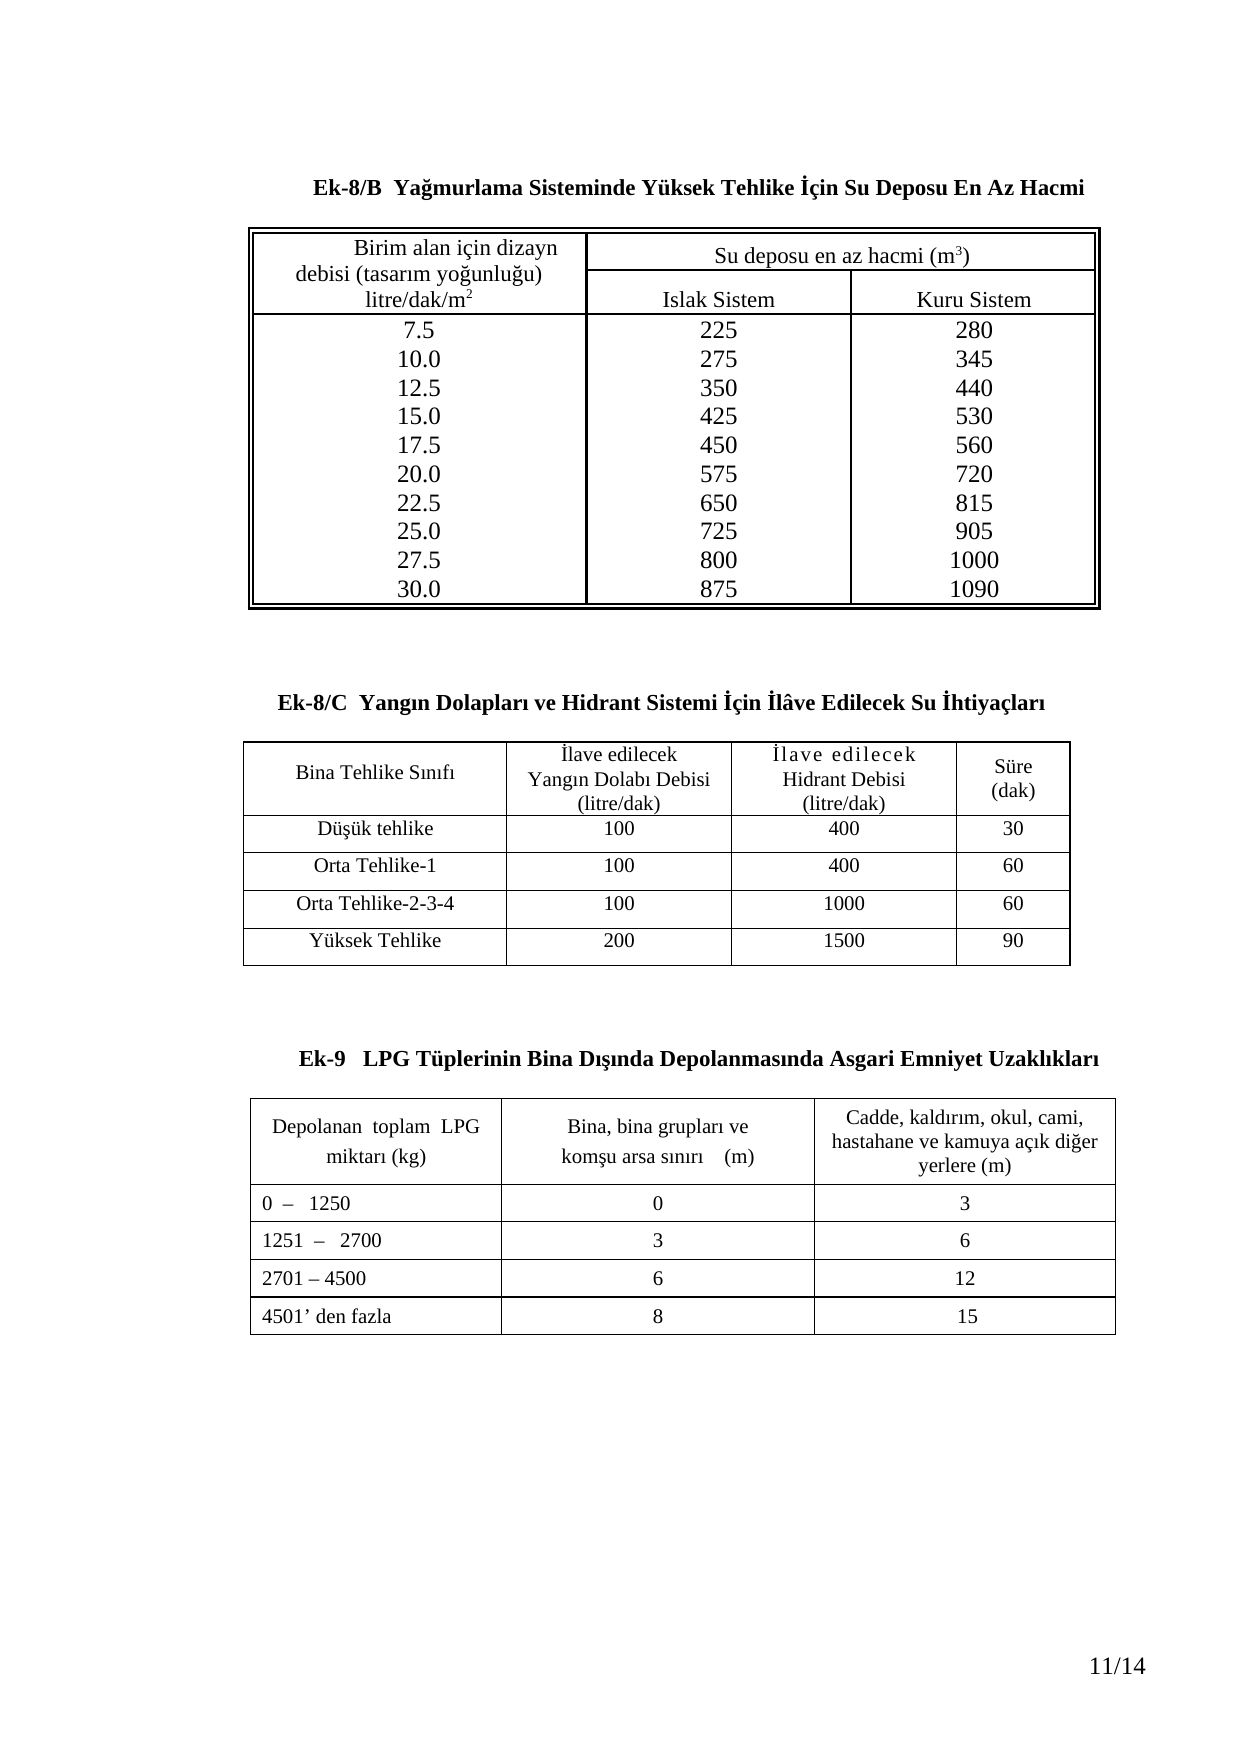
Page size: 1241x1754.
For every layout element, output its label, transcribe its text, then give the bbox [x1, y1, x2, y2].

table_cell 200 [507, 929, 731, 965]
table_cell 100 [507, 891, 731, 927]
table_header Bina Tehlike Sınıfı [244, 743, 506, 814]
table_cell 3 [502, 1222, 814, 1259]
table_cell Islak Sistem [588, 271, 850, 313]
table_cell Orta Tehlike-2-3-4 [244, 891, 506, 927]
table_header İlave edilecek Hidrant Debisi (litre/dak) [732, 743, 956, 814]
table_cell 6 [815, 1222, 1115, 1259]
table_cell 280 345 440 530 560 720 815 905 1000 1090 [852, 315, 1094, 603]
table_cell 0 – 1250 [251, 1185, 501, 1221]
table_cell 400 [732, 853, 956, 890]
table_cell 100 [507, 816, 731, 852]
table_header Depolanan toplam LPG miktarı (kg) [251, 1099, 501, 1183]
table_cell 8 [502, 1298, 814, 1334]
table_cell 12 [815, 1260, 1115, 1296]
table_cell 225 275 350 425 450 575 650 725 800 875 [588, 315, 850, 603]
table_header Süre (dak) [957, 743, 1069, 814]
table_cell 3 [815, 1185, 1115, 1221]
table_cell 6 [502, 1260, 814, 1296]
table_cell Yüksek Tehlike [244, 929, 506, 965]
table_header Birim alan için dizayn debisi (tasarım yoğunluğu) litre/dak/m2 [251, 229, 586, 313]
text Ek-9 LPG Tüplerinin Bina Dışında Depolanmasında Asgari Emniyet Uzaklıkları [177, 1045, 1146, 1071]
table_header Bina, bina grupları ve komşu arsa sınırı (m) [502, 1099, 814, 1183]
table_cell 1251 – 2700 [251, 1222, 501, 1259]
table_cell 4501’ den fazla [251, 1298, 501, 1334]
table_cell 7.5 10.0 12.5 15.0 17.5 20.0 22.5 25.0 27.5 30.0 [254, 315, 585, 603]
table_cell 15 [815, 1298, 1115, 1334]
table_cell 60 [957, 853, 1069, 890]
table_cell 30 [957, 816, 1069, 852]
text Ek-8/C Yangın Dolapları ve Hidrant Sistemi İçin İlâve Edilecek Su İhtiyaçları [177, 689, 1146, 715]
table_header İlave edilecek Yangın Dolabı Debisi (litre/dak) [507, 743, 731, 814]
table_cell 100 [507, 853, 731, 890]
table_cell 1000 [732, 891, 956, 927]
table_header Su deposu en az hacmi (m3) [586, 229, 1097, 269]
table_cell Düşük tehlike [244, 816, 506, 852]
table_cell 60 [957, 891, 1069, 927]
table_cell 90 [957, 929, 1069, 965]
table_cell 400 [732, 816, 956, 852]
table_cell 0 [502, 1185, 814, 1221]
table_cell Kuru Sistem [852, 271, 1094, 313]
text Ek-8/B Yağmurlama Sisteminde Yüksek Tehlike İçin Su Deposu En Az Hacmi [177, 174, 1146, 201]
table_cell Orta Tehlike-1 [244, 853, 506, 890]
table_cell 2701 – 4500 [251, 1260, 501, 1296]
table_cell 1500 [732, 929, 956, 965]
table_header Cadde, kaldırım, okul, cami, hastahane ve kamuya açık diğer yerlere (m) [815, 1099, 1115, 1183]
